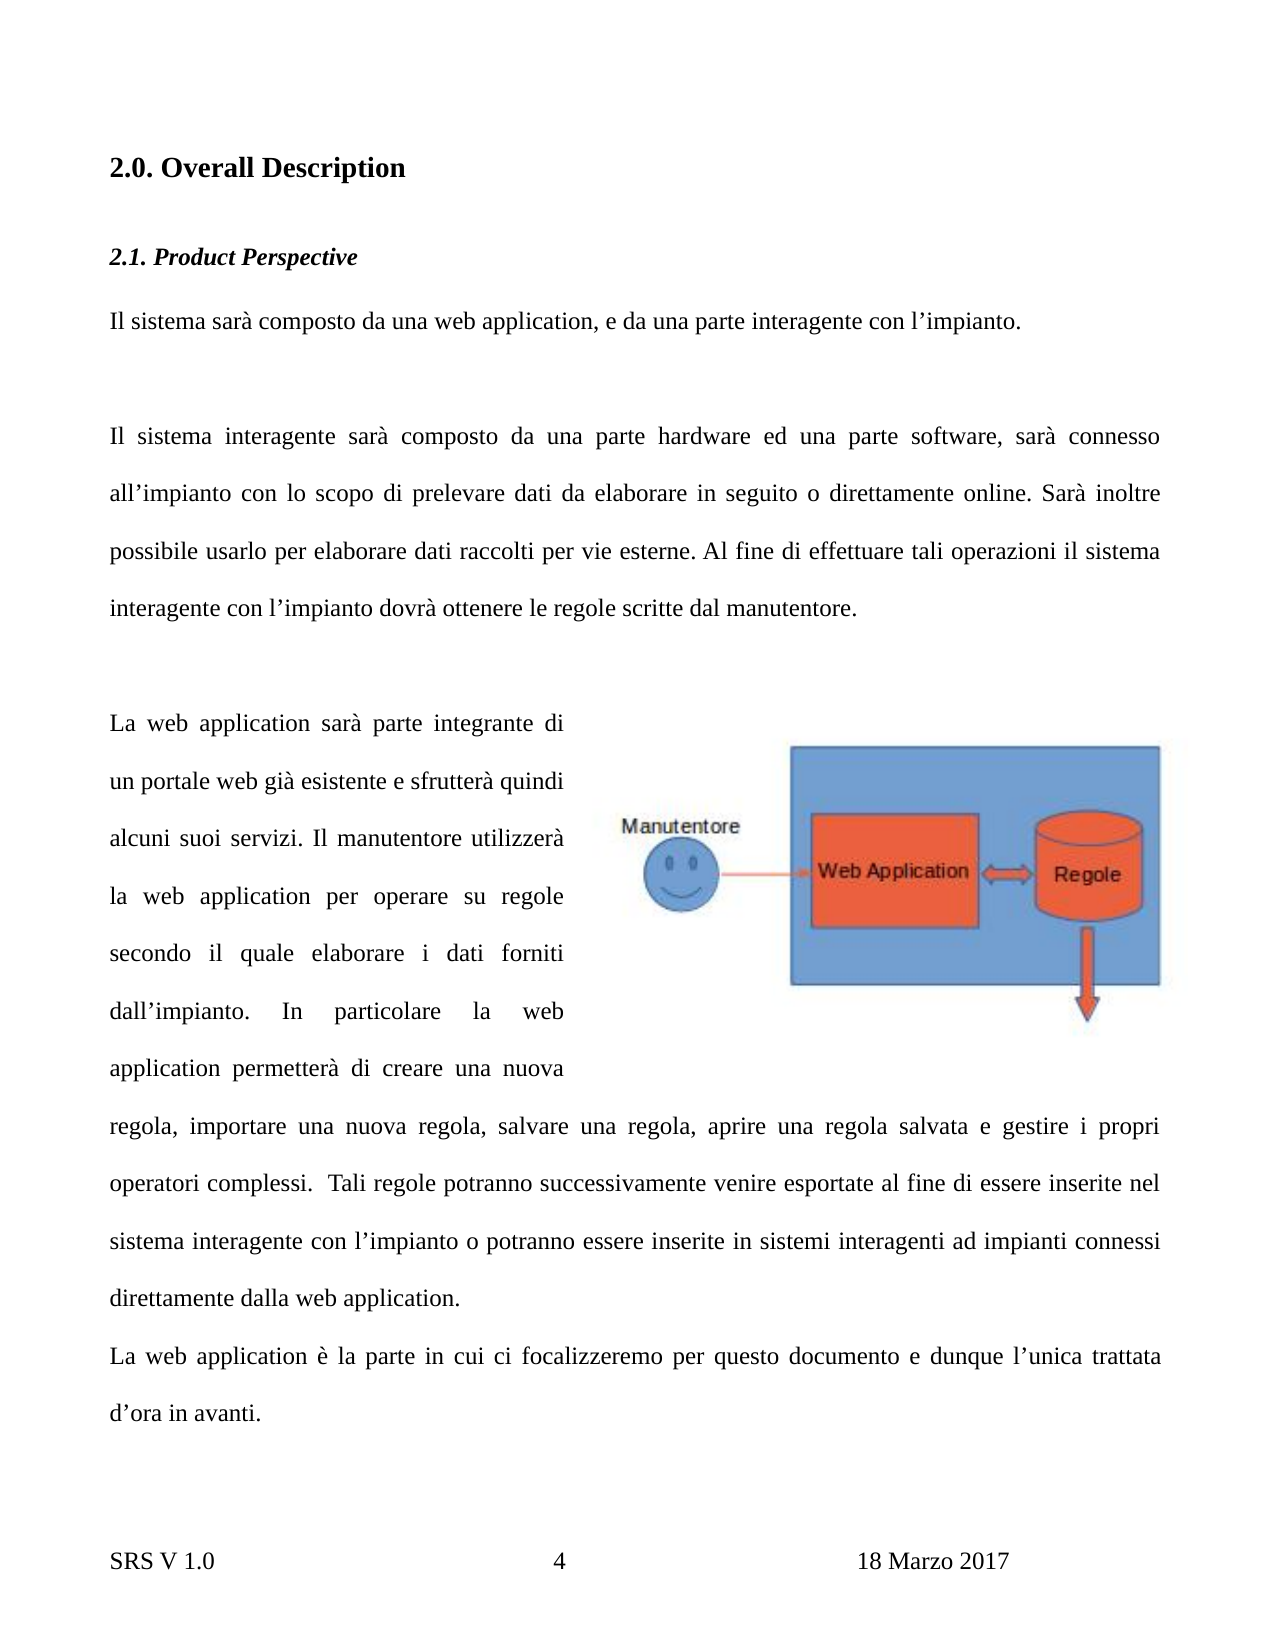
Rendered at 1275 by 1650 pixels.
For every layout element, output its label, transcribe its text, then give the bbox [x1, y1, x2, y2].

text La web application sarà parte integrante di un portale web già esistente e sfrutterà quindi alcuni suoi servizi. Il manutentore utilizzerà la web application per operare su regole secondo il quale elaborare i dati forniti dall’impianto. In particolare la web application permetterà di creare una nuova regola, importare una nuova regola, salvare una regola, aprire una regola salvata e gestire i propri operatori complessi. Tali regole potranno successivamente venire esportate al fine di essere inserite nel sistema interagente con l’impianto o potranno essere inserite in sistemi interagenti ad impianti connessi direttamente dalla web application. [109, 708, 1162, 1312]
text La web application è la parte in cui ci focalizzeremo per questo documento e dunque l’unica trattata d’ora in avanti. [109, 1341, 1162, 1427]
subtitle 2.1. Product Perspective [109, 242, 1162, 271]
picture [564, 650, 1201, 1072]
text Il sistema sarà composto da una web application, e da una parte interagente con l’impianto. [109, 306, 1162, 334]
text Il sistema interagente sarà composto da una parte hardware ed una parte software, sarà connesso all’impianto con lo scopo di prelevare dati da elaborare in seguito o direttamente online. Sarà inoltre possibile usarlo per elaborare dati raccolti per vie esterne. Al fine di effettuare tali operazioni il sistema interagente con l’impianto dovrà ottenere le regole scritte dal manutentore. [109, 421, 1162, 622]
subtitle 2.0. Overall Description [109, 150, 1162, 183]
